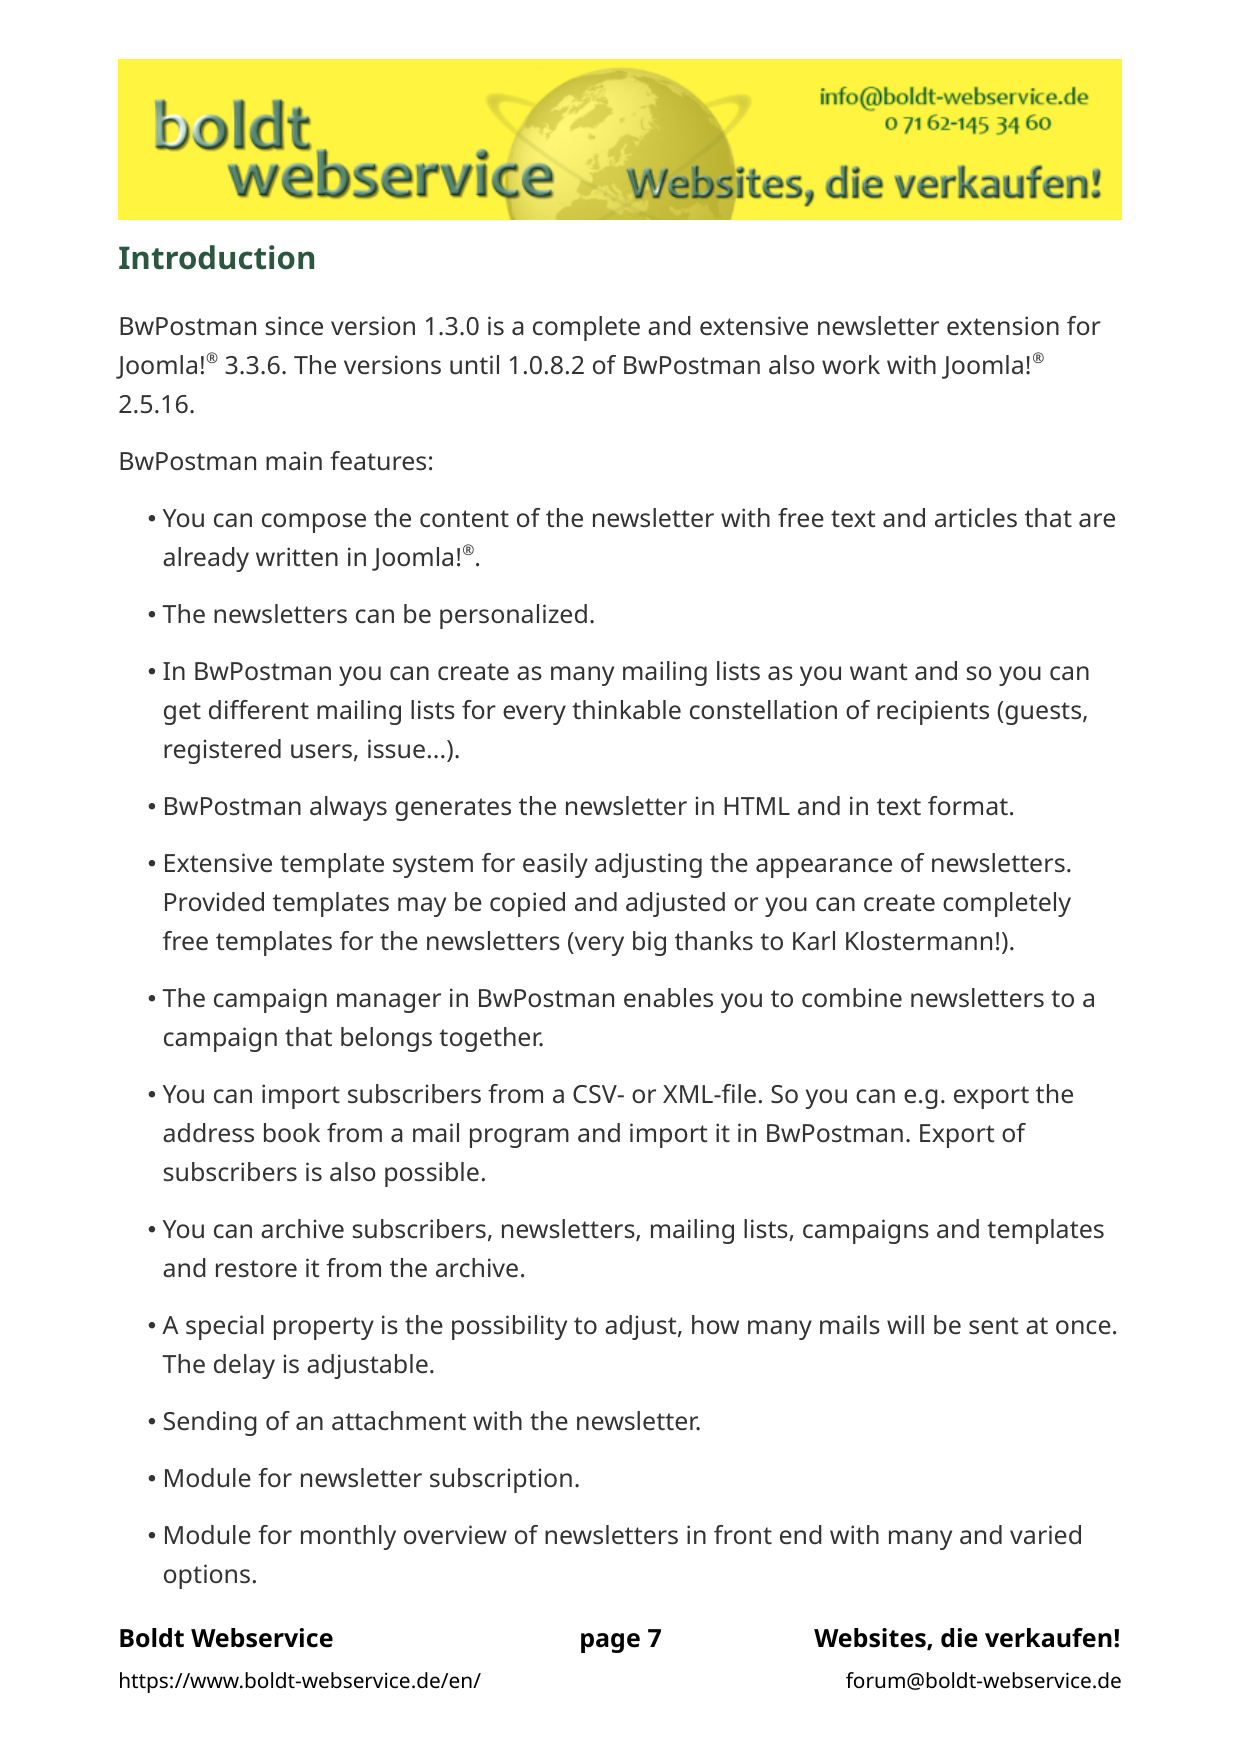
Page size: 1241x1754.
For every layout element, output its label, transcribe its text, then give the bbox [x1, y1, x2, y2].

list Sending of an attachment with the newsletter. [148, 1404, 1122, 1438]
list You can compose the content of the newsletter with free text and articles that are already written in Joomla!®. [148, 500, 1122, 574]
list The newsletters can be personalized. [148, 596, 1122, 631]
list You can archive subscribers, newsletters, mailing lists, campaigns and templates and restore it from the archive. [148, 1212, 1122, 1285]
list In BwPostman you can create as many mailing lists as you want and so you can get different mailing lists for every thinkable constellation of recipients (guests, registered users, issue...). [148, 653, 1122, 766]
list A special property is the possibility to adjust, how many mails will be sent at once. The delay is adjustable. [148, 1308, 1122, 1381]
list Module for newsletter subscription. [148, 1461, 1122, 1495]
list You can import subscribers from a CSV- or XML-file. So you can e.g. export the address book from a mail program and import it in BwPostman. Export of subscribers is also possible. [148, 1077, 1122, 1189]
subtitle Introduction [118, 236, 1122, 279]
list Extensive template system for easily adjusting the appearance of newsletters. Provided templates may be copied and adjusted or you can create completely free templates for the newsletters (very big thanks to Karl Klostermann!). [148, 845, 1122, 958]
picture [118, 59, 1123, 220]
text BwPostman main features: [118, 443, 1122, 478]
list BwPostman always generates the newsletter in HTML and in text format. [148, 788, 1122, 823]
list Module for monthly overview of newsletters in front end with many and varied options. [148, 1518, 1122, 1591]
text BwPostman since version 1.3.0 is a complete and extensive newsletter extension for Joomla!® 3.3.6. The versions until 1.0.8.2 of BwPostman also work with Joomla!® 2.5.16. [118, 308, 1122, 421]
list The campaign manager in BwPostman enables you to combine newsletters to a campaign that belongs together. [148, 981, 1122, 1054]
